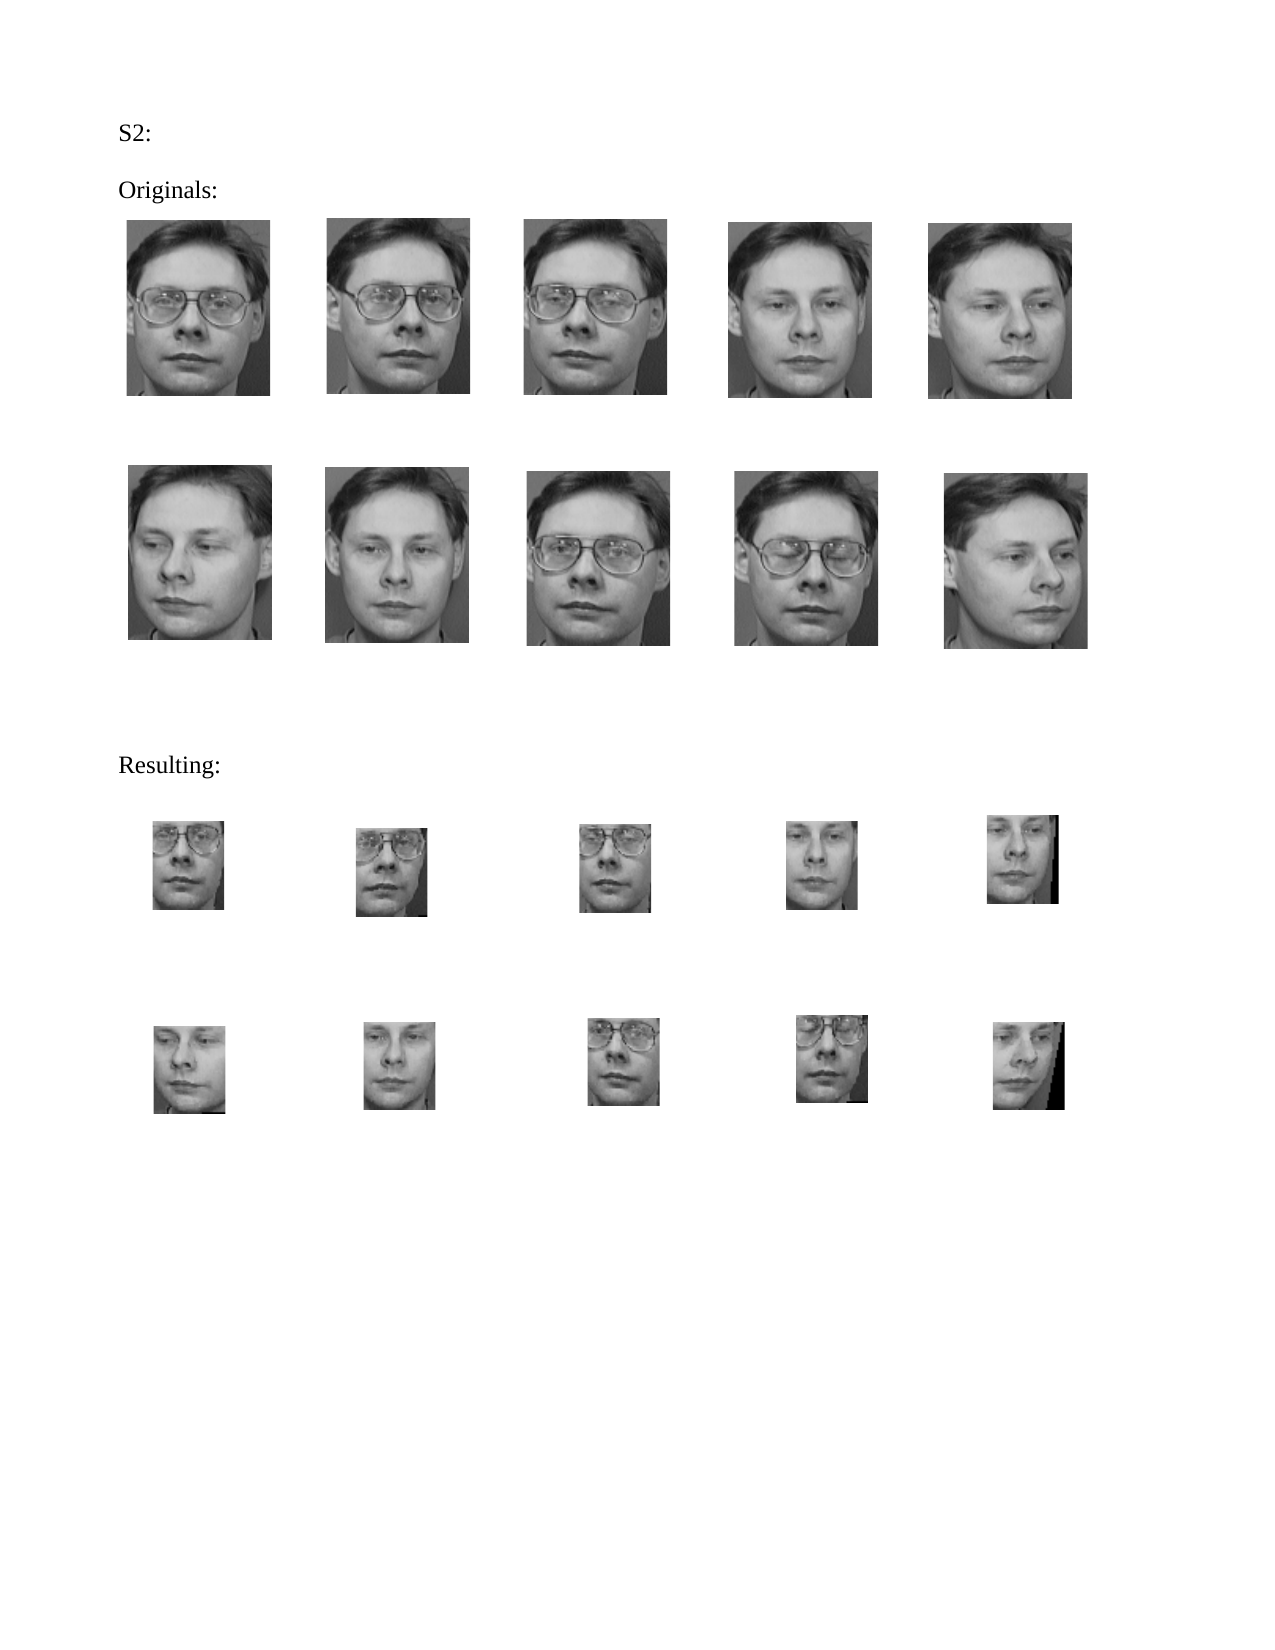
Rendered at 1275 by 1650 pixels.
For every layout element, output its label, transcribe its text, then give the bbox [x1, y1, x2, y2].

picture [796, 1015, 868, 1103]
picture [523, 219, 668, 395]
text S2: [118, 118, 1157, 147]
picture [734, 471, 879, 646]
picture [526, 471, 671, 646]
text Resulting: [118, 751, 1157, 779]
picture [587, 1018, 660, 1106]
picture [355, 828, 428, 917]
picture [728, 222, 872, 398]
picture [363, 1022, 436, 1110]
picture [326, 218, 471, 394]
text Originals: [118, 176, 1157, 204]
picture [986, 815, 1059, 904]
picture [128, 465, 272, 640]
picture [126, 220, 271, 396]
picture [786, 821, 858, 910]
picture [579, 824, 652, 913]
picture [928, 223, 1072, 399]
picture [152, 821, 225, 910]
picture [992, 1022, 1065, 1110]
picture [943, 473, 1088, 649]
picture [325, 467, 469, 643]
picture [153, 1026, 226, 1114]
